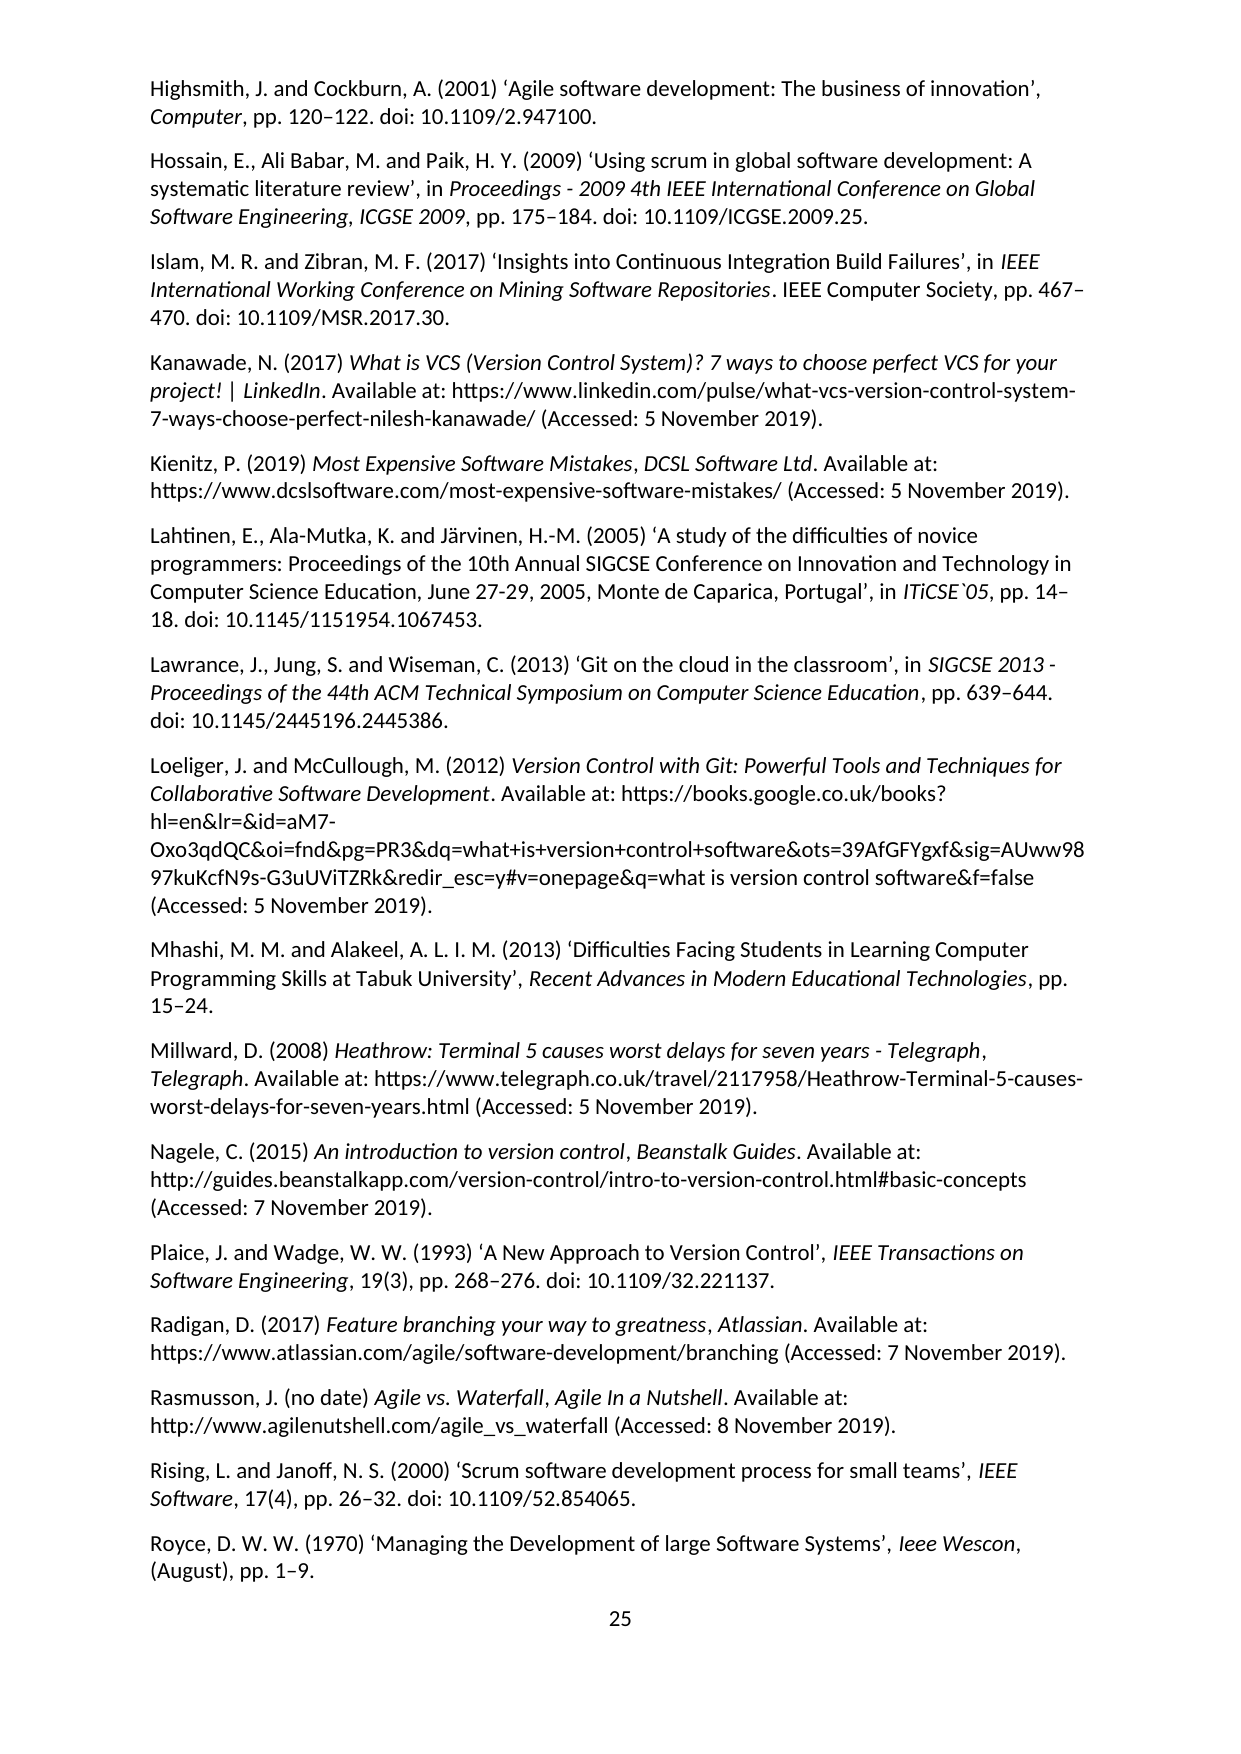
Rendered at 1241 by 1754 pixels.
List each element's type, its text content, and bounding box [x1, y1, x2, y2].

text Millward, D. (2008) Heathrow: Terminal 5 causes worst delays for seven years - Telegraph, Telegraph. Available at: https://www.telegraph.co.uk/travel/2117958/Heathrow-Terminal-5-causes-worst-delays-for-seven-years.html (Accessed: 5 November 2019). [150, 1036, 1090, 1120]
text Islam, M. R. and Zibran, M. F. (2017) ‘Insights into Continuous Integration Build Failures’, in IEEE International Working Conference on Mining Software Repositories. IEEE Computer Society, pp. 467–470. doi: 10.1109/MSR.2017.30. [150, 247, 1090, 331]
text Rasmusson, J. (no date) Agile vs. Waterfall, Agile In a Nutshell. Available at: http://www.agilenutshell.com/agile_vs_waterfall (Accessed: 8 November 2019). [150, 1383, 1090, 1439]
text Lahtinen, E., Ala-Mutka, K. and Järvinen, H.-M. (2005) ‘A study of the difficulties of novice programmers: Proceedings of the 10th Annual SIGCSE Conference on Innovation and Technology in Computer Science Education, June 27-29, 2005, Monte de Caparica, Portugal’, in ITiCSE`05, pp. 14–18. doi: 10.1145/1151954.1067453. [150, 521, 1090, 633]
text Kienitz, P. (2019) Most Expensive Software Mistakes, DCSL Software Ltd. Available at: https://www.dcslsoftware.com/most-expensive-software-mistakes/ (Accessed: 5 November 2019). [150, 449, 1090, 505]
text Royce, D. W. W. (1970) ‘Managing the Development of large Software Systems’, Ieee Wescon, (August), pp. 1–9. [150, 1529, 1090, 1585]
text Plaice, J. and Wadge, W. W. (1993) ‘A New Approach to Version Control’, IEEE Transactions on Software Engineering, 19(3), pp. 268–276. doi: 10.1109/32.221137. [150, 1238, 1090, 1294]
text Nagele, C. (2015) An introduction to version control, Beanstalk Guides. Available at: http://guides.beanstalkapp.com/version-control/intro-to-version-control.html#basic-concepts (Accessed: 7 November 2019). [150, 1137, 1090, 1221]
text Mhashi, M. M. and Alakeel, A. L. I. M. (2013) ‘Difficulties Facing Students in Learning Computer Programming Skills at Tabuk University’, Recent Advances in Modern Educational Technologies, pp. 15–24. [150, 936, 1090, 1020]
text Lawrance, J., Jung, S. and Wiseman, C. (2013) ‘Git on the cloud in the classroom’, in SIGCSE 2013 - Proceedings of the 44th ACM Technical Symposium on Computer Science Education, pp. 639–644. doi: 10.1145/2445196.2445386. [150, 650, 1090, 734]
text Rising, L. and Janoff, N. S. (2000) ‘Scrum software development process for small teams’, IEEE Software, 17(4), pp. 26–32. doi: 10.1109/52.854065. [150, 1456, 1090, 1512]
text Hossain, E., Ali Babar, M. and Paik, H. Y. (2009) ‘Using scrum in global software development: A systematic literature review’, in Proceedings - 2009 4th IEEE International Conference on Global Software Engineering, ICGSE 2009, pp. 175–184. doi: 10.1109/ICGSE.2009.25. [150, 146, 1090, 231]
text Kanawade, N. (2017) What is VCS (Version Control System)? 7 ways to choose perfect VCS for your project! | LinkedIn. Available at: https://www.linkedin.com/pulse/what-vcs-version-control-system-7-ways-choose-perfect-nilesh-kanawade/ (Accessed: 5 November 2019). [150, 348, 1090, 432]
text Radigan, D. (2017) Feature branching your way to greatness, Atlassian. Available at: https://www.atlassian.com/agile/software-development/branching (Accessed: 7 November 2019). [150, 1311, 1090, 1367]
text Loeliger, J. and McCullough, M. (2012) Version Control with Git: Powerful Tools and Techniques for Collaborative Software Development. Available at: https://books.google.co.uk/books?hl=en&lr=&id=aM7-Oxo3qdQC&oi=fnd&pg=PR3&dq=what+is+version+control+software&ots=39AfGFYgxf&sig=AUww9897kuKcfN9s-G3uUViTZRk&redir_esc=y#v=onepage&q=what is version control software&f=false (Accessed: 5 November 2019). [150, 751, 1090, 919]
text Highsmith, J. and Cockburn, A. (2001) ‘Agile software development: The business of innovation’, Computer, pp. 120–122. doi: 10.1109/2.947100. [150, 74, 1090, 130]
